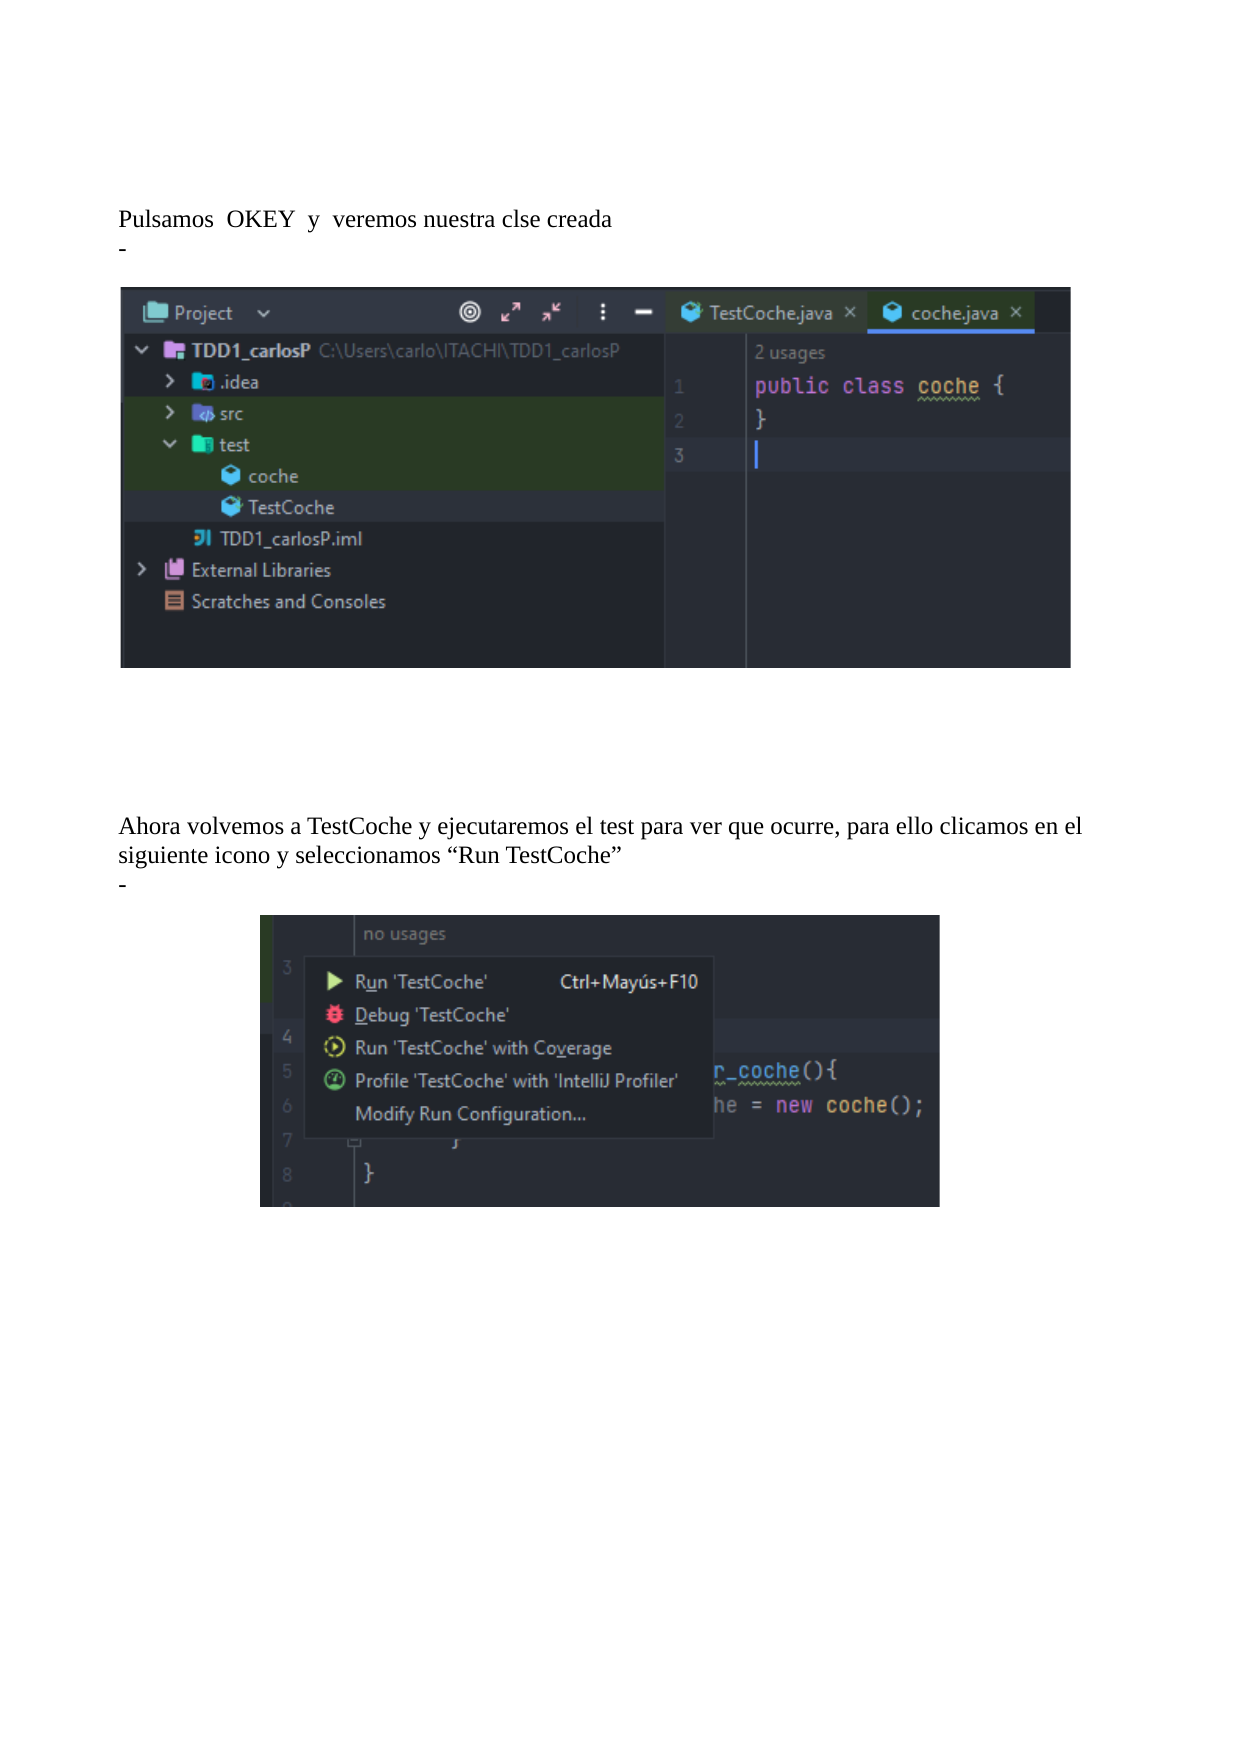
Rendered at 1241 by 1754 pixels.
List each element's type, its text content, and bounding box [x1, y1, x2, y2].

text - [118, 233, 1122, 262]
picture [260, 915, 940, 1207]
text Ahora volvemos a TestCoche y ejecutaremos el test para ver que ocurre, para ello clicamos en el siguiente icono y seleccionamos “Run TestCoche” [118, 811, 1122, 869]
picture [120, 287, 1071, 668]
text - [118, 869, 1122, 897]
text Pulsamos OKEY y veremos nuestra clse creada [118, 204, 1122, 233]
